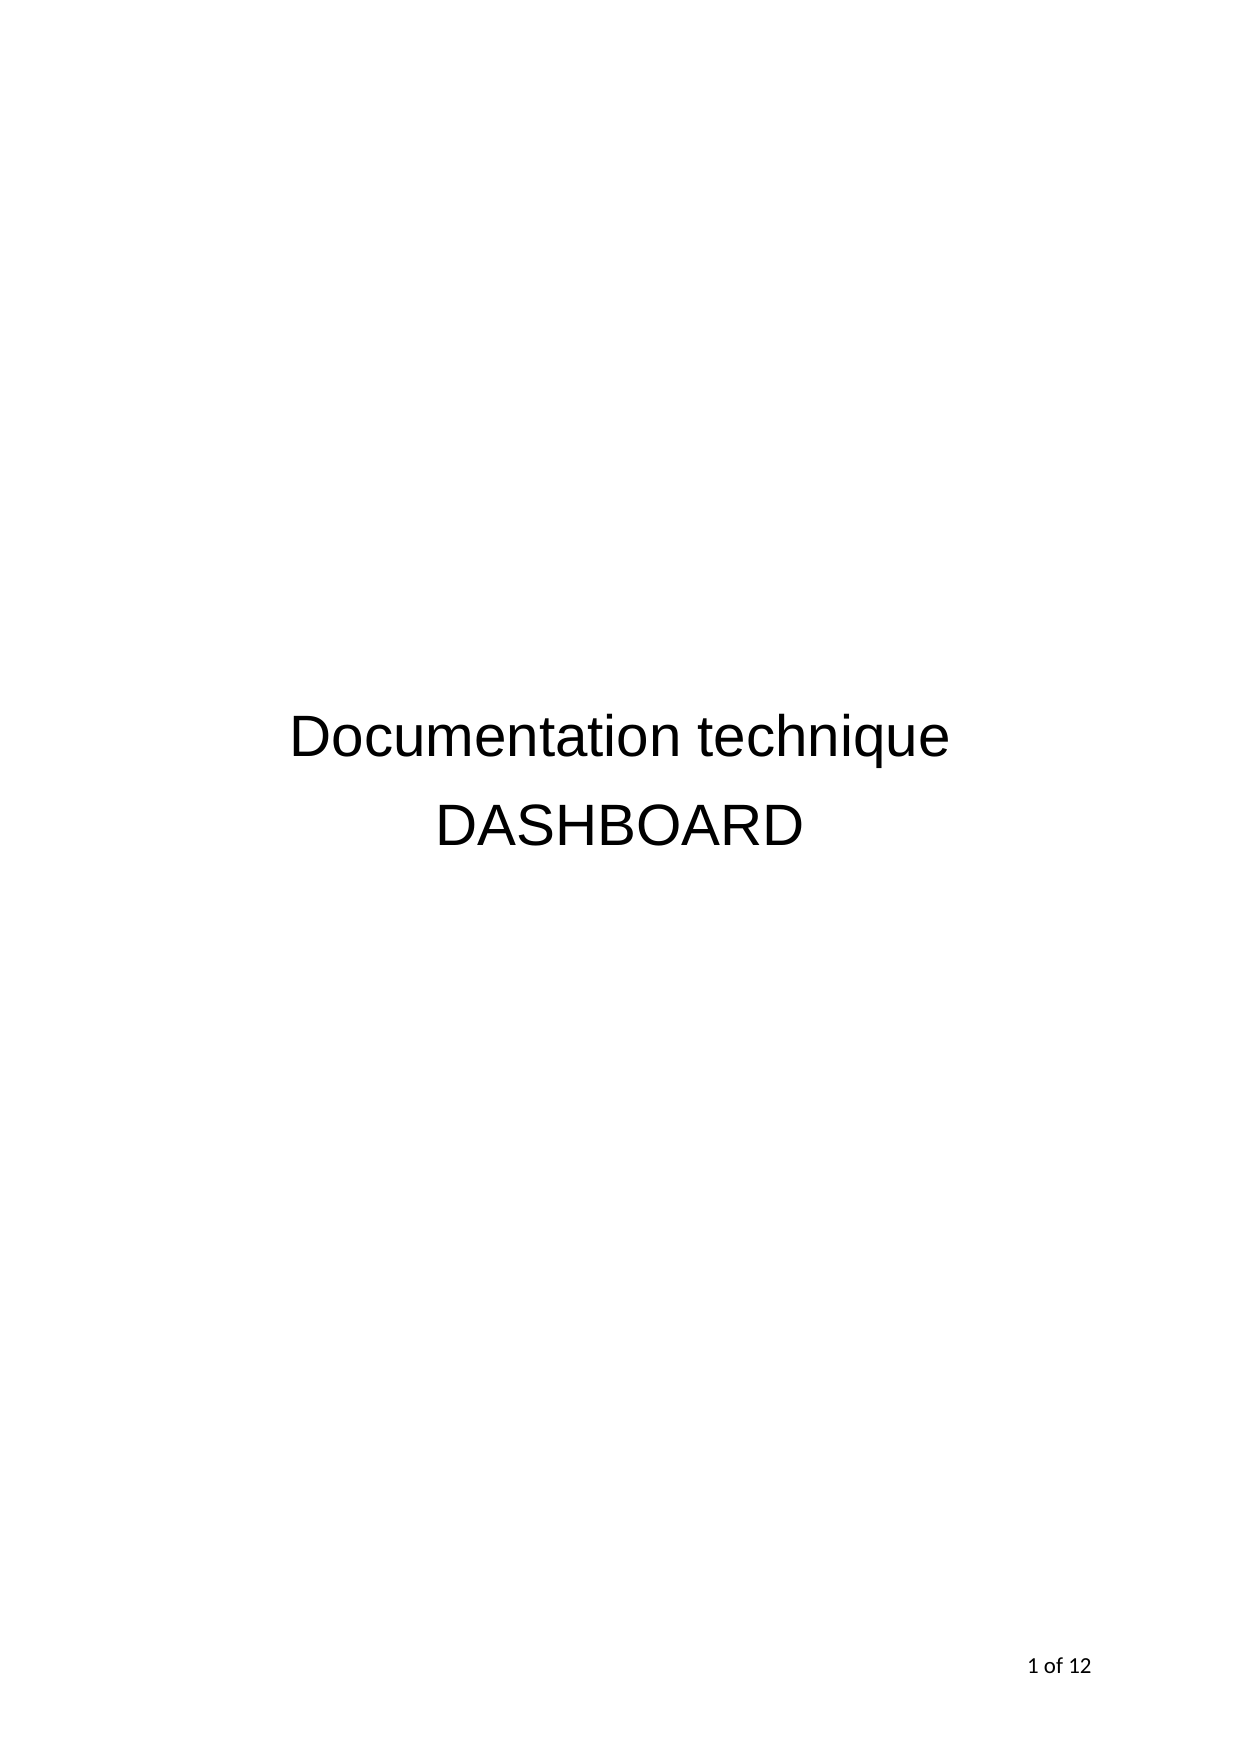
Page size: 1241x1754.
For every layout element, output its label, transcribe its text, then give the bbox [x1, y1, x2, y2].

text Documentation technique [150, 701, 1090, 768]
text DASHBOARD [150, 790, 1090, 857]
